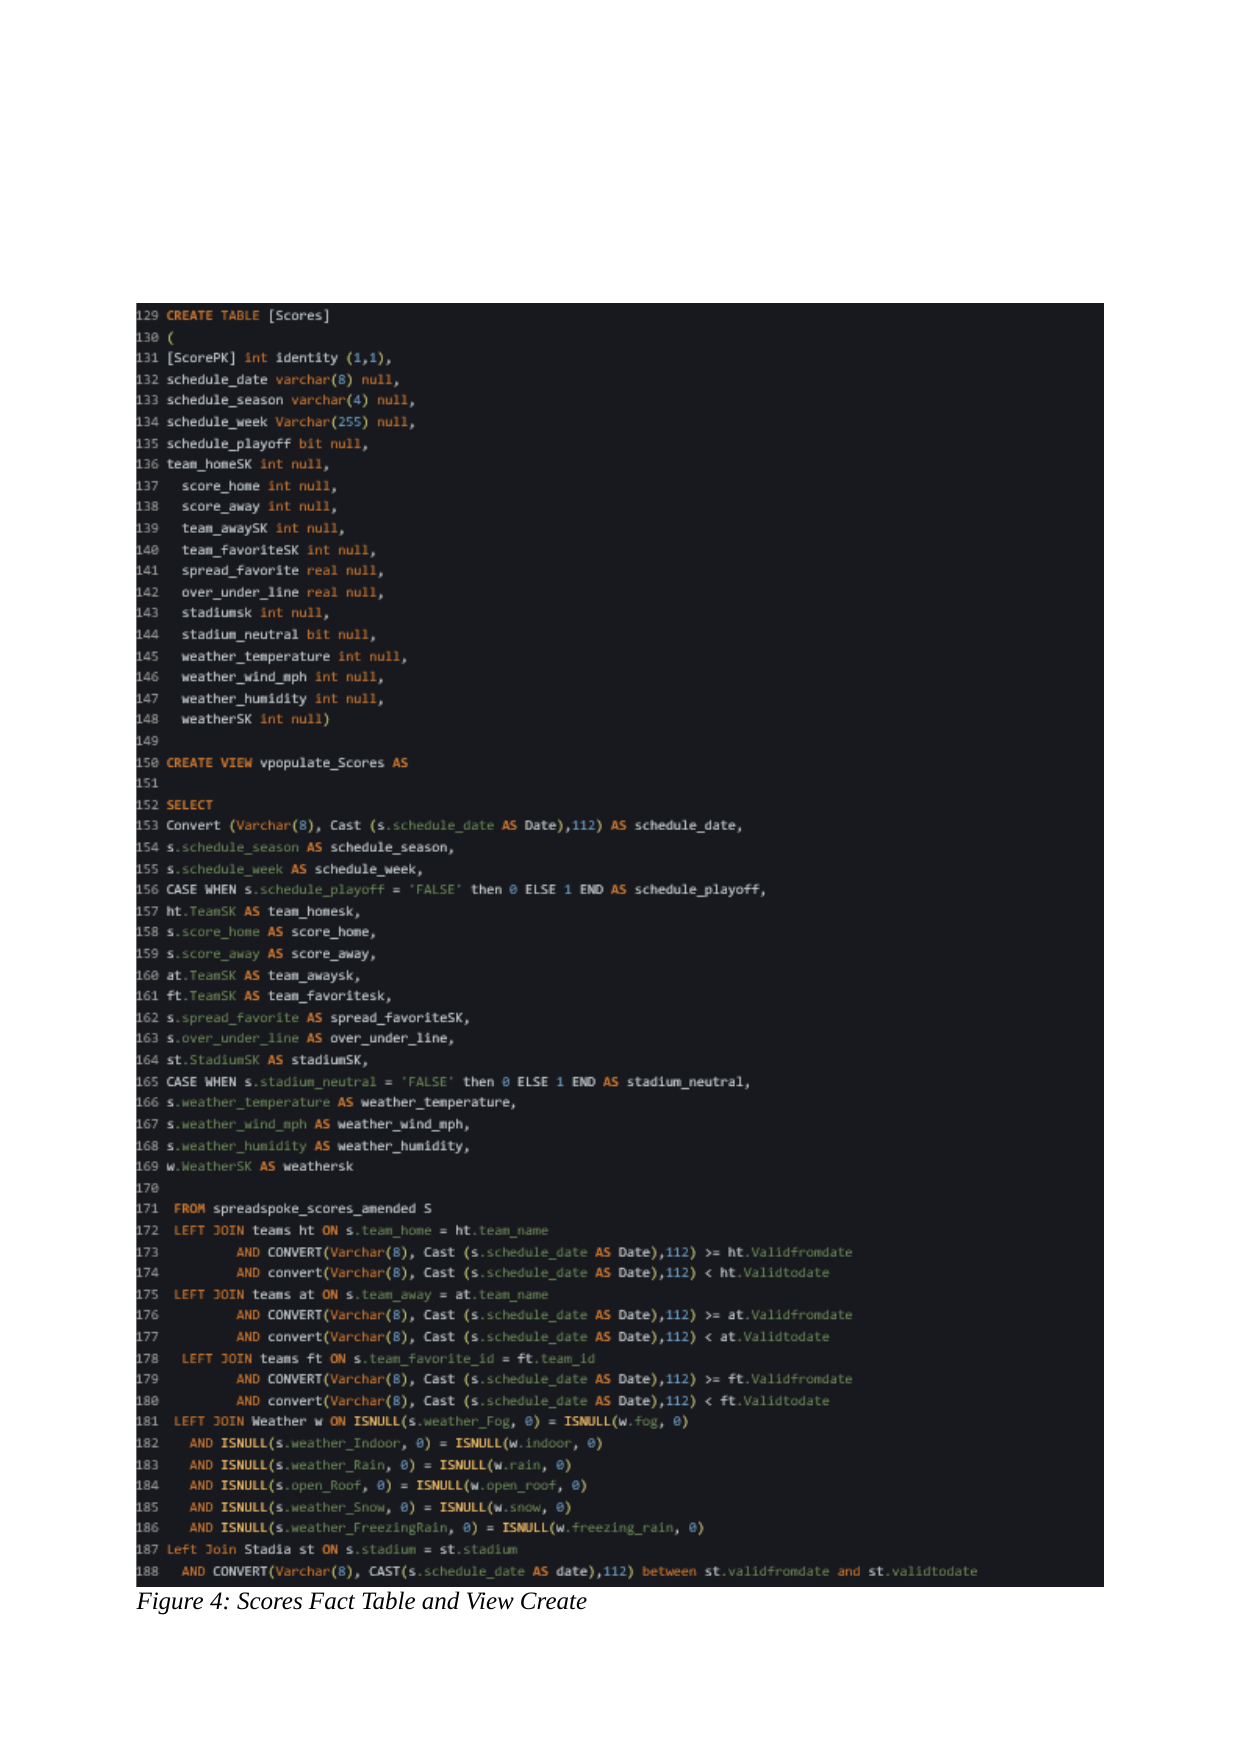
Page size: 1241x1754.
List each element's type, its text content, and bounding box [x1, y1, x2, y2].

picture [136, 303, 1104, 1587]
text Figure 4: Scores Fact Table and View Create [136, 1587, 1104, 1615]
